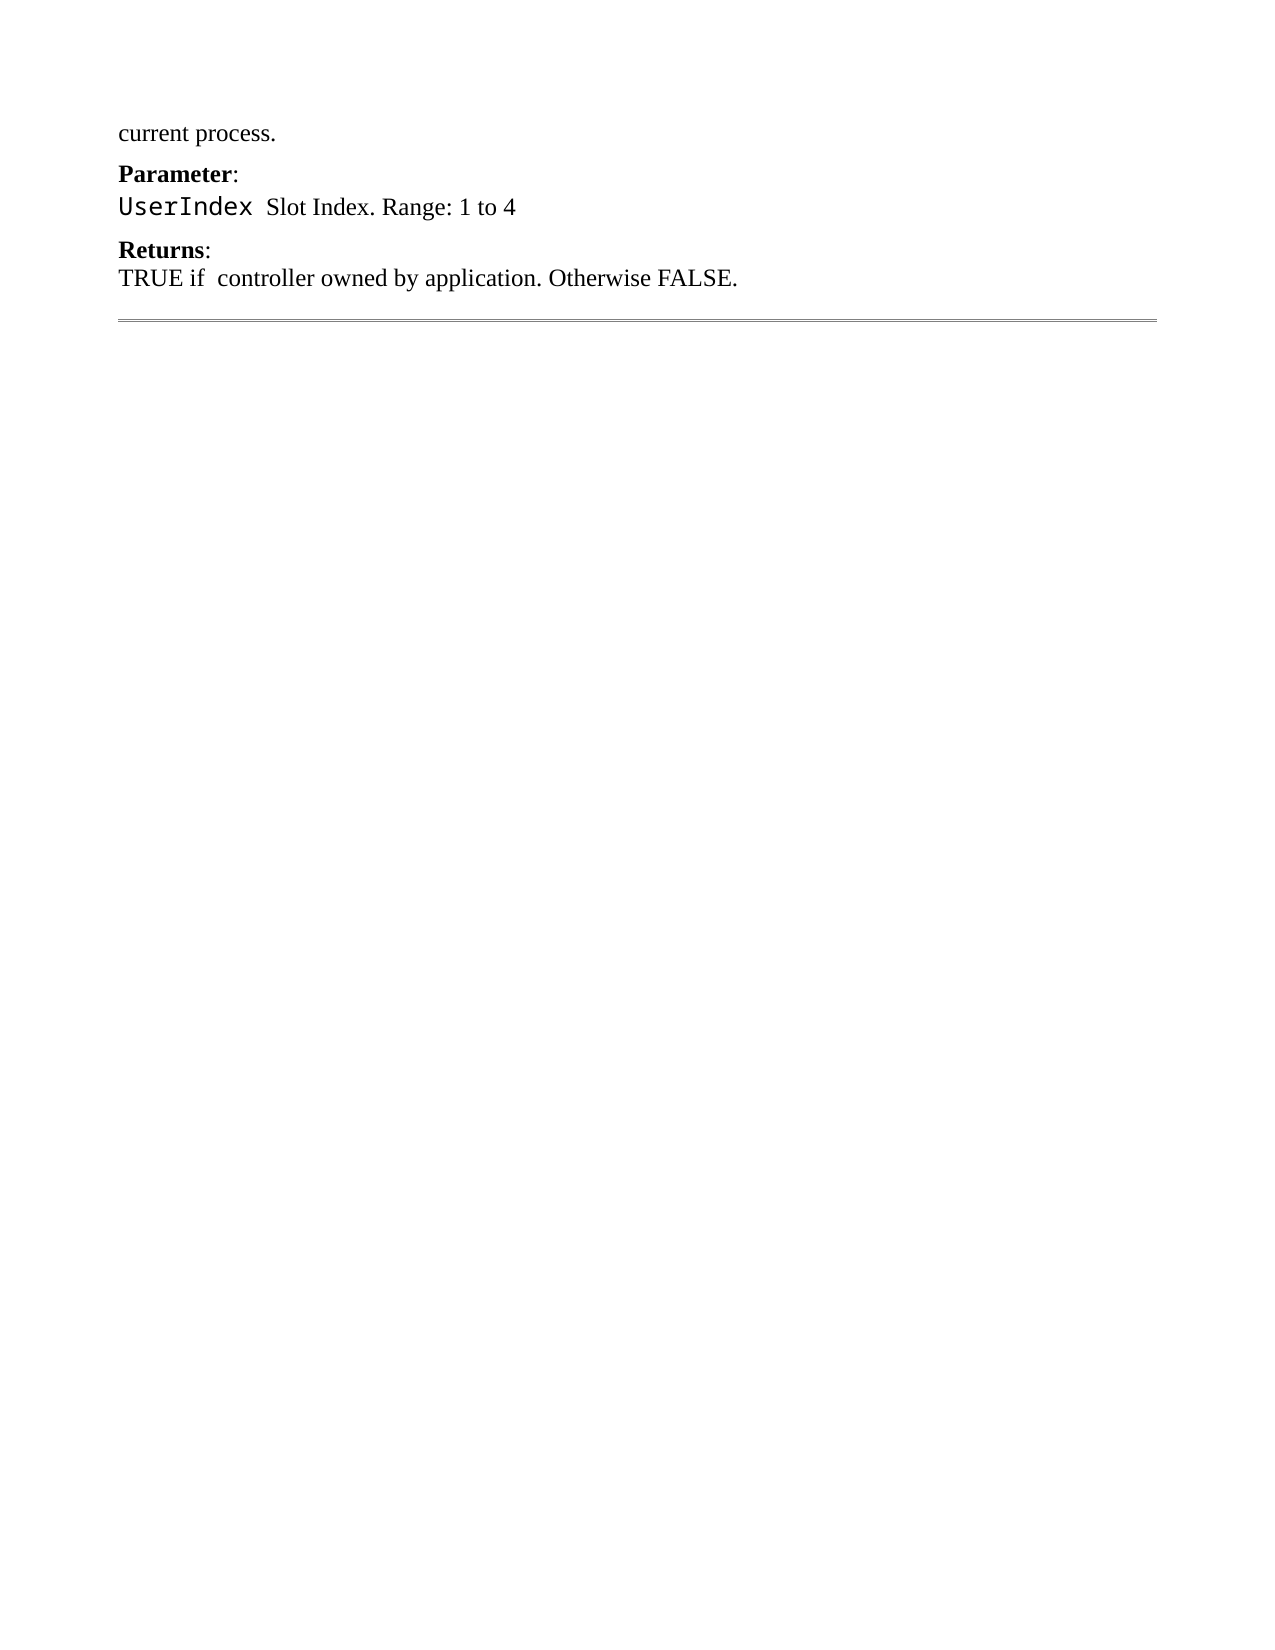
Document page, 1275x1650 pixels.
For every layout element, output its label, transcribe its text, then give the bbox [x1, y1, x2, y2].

text Parameter: UserIndex Slot Index. Range: 1 to 4 [118, 159, 1157, 222]
text current process. [118, 118, 1157, 147]
text Returns: TRUE if controller owned by application. Otherwise FALSE. [118, 235, 1157, 292]
